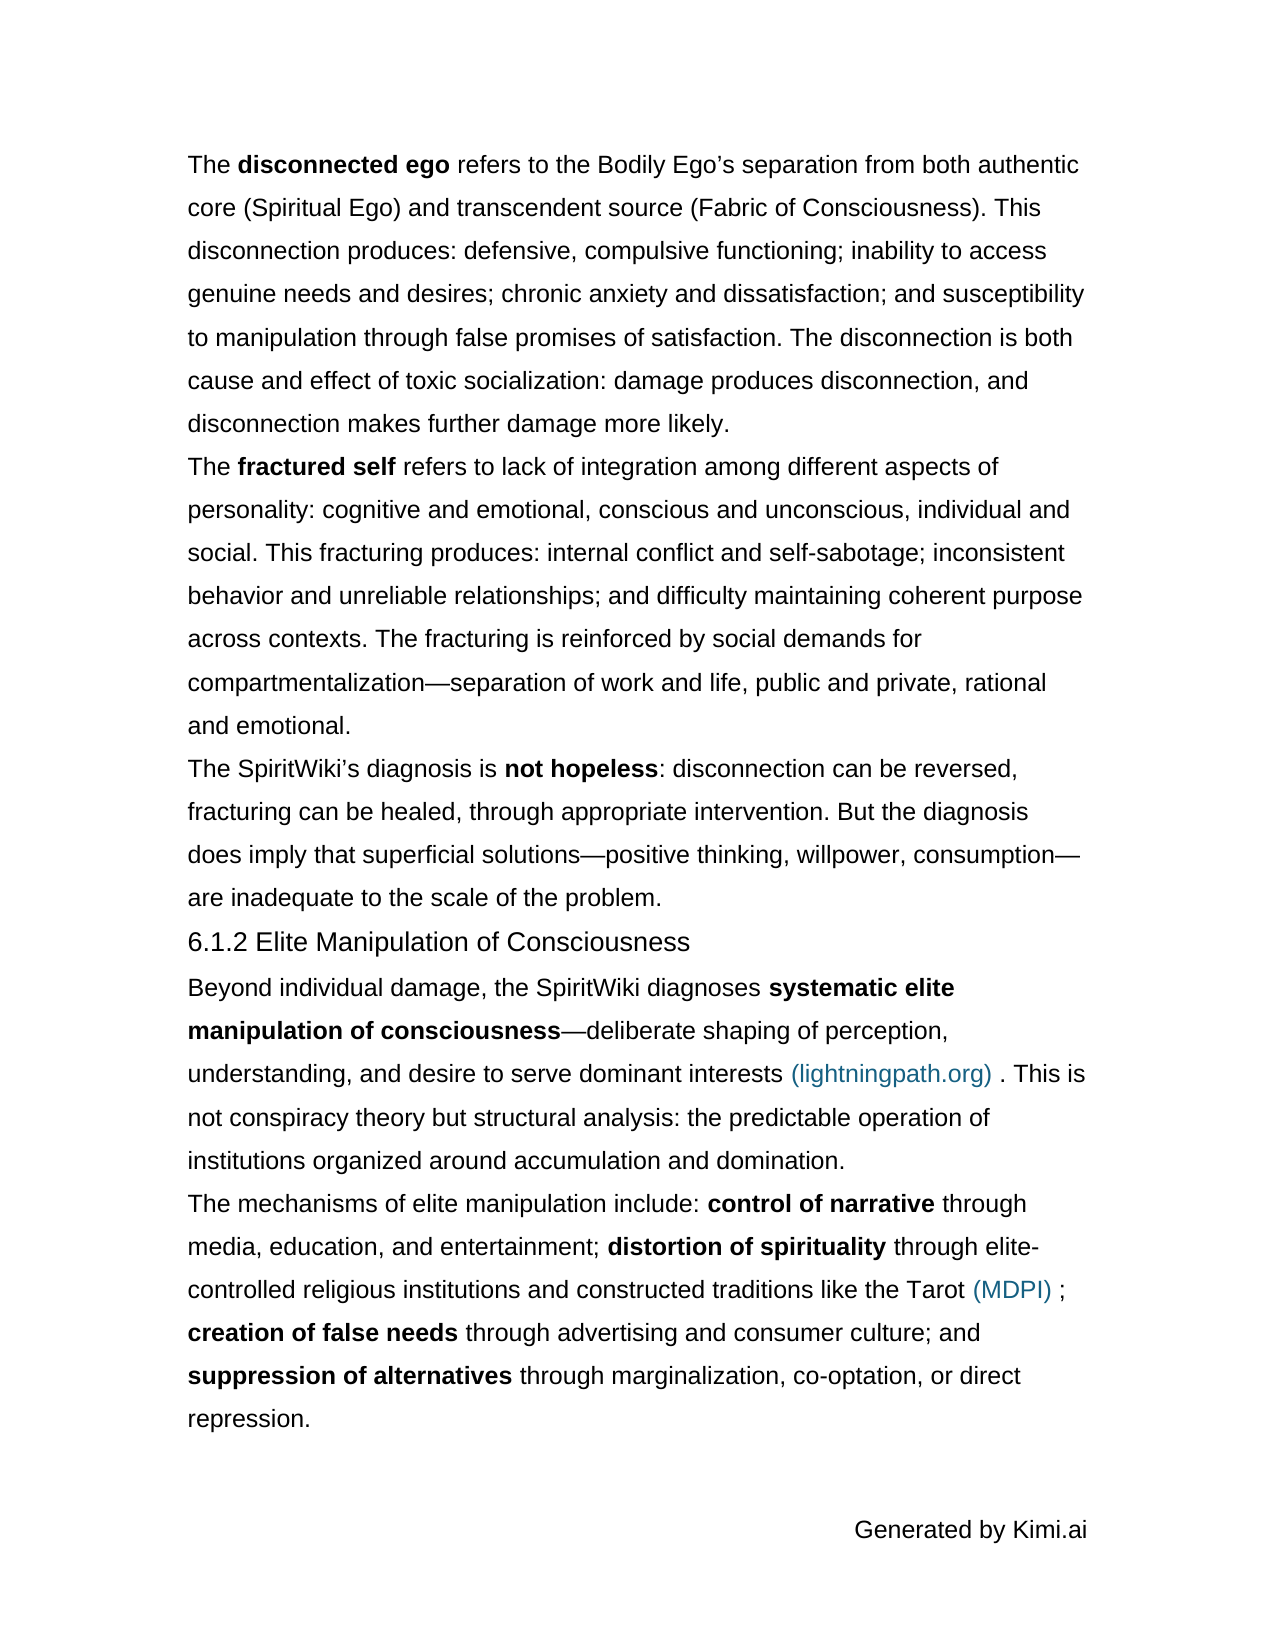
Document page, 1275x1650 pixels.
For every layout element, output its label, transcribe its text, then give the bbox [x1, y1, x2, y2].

text The SpiritWiki’s diagnosis is not hopeless: disconnection can be reversed, fracturing can be healed, through appropriate intervention. But the diagnosis does imply that superficial solutions—positive thinking, willpower, consumption—are inadequate to the scale of the problem. [187, 754, 1087, 912]
text The disconnected ego refers to the Bodily Ego’s separation from both authentic core (Spiritual Ego) and transcendent source (Fabric of Consciousness). This disconnection produces: defensive, compulsive functioning; inability to access genuine needs and desires; chronic anxiety and dissatisfaction; and susceptibility to manipulation through false promises of satisfaction. The disconnection is both cause and effect of toxic socialization: damage produces disconnection, and disconnection makes further damage more likely. [187, 150, 1087, 437]
text The mechanisms of elite manipulation include: control of narrative through media, education, and entertainment; distortion of spirituality through elite-controlled religious institutions and constructed traditions like the Tarot (MDPI) ; creation of false needs through advertising and consumer culture; and suppression of alternatives through marginalization, co-optation, or direct repression. [187, 1189, 1087, 1433]
subtitle 6.1.2 Elite Manipulation of Consciousness [187, 926, 1087, 957]
text The fractured self refers to lack of integration among different aspects of personality: cognitive and emotional, conscious and unconscious, individual and social. This fracturing produces: internal conflict and self-sabotage; inconsistent behavior and unreliable relationships; and difficulty maintaining coherent purpose across contexts. The fracturing is reinforced by social demands for compartmentalization—separation of work and life, public and private, rational and emotional. [187, 452, 1087, 739]
text Beyond individual damage, the SpiritWiki diagnoses systematic elite manipulation of consciousness—deliberate shaping of perception, understanding, and desire to serve dominant interests (lightningpath.org) . This is not conspiracy theory but structural analysis: the predictable operation of institutions organized around accumulation and domination. [187, 973, 1087, 1174]
